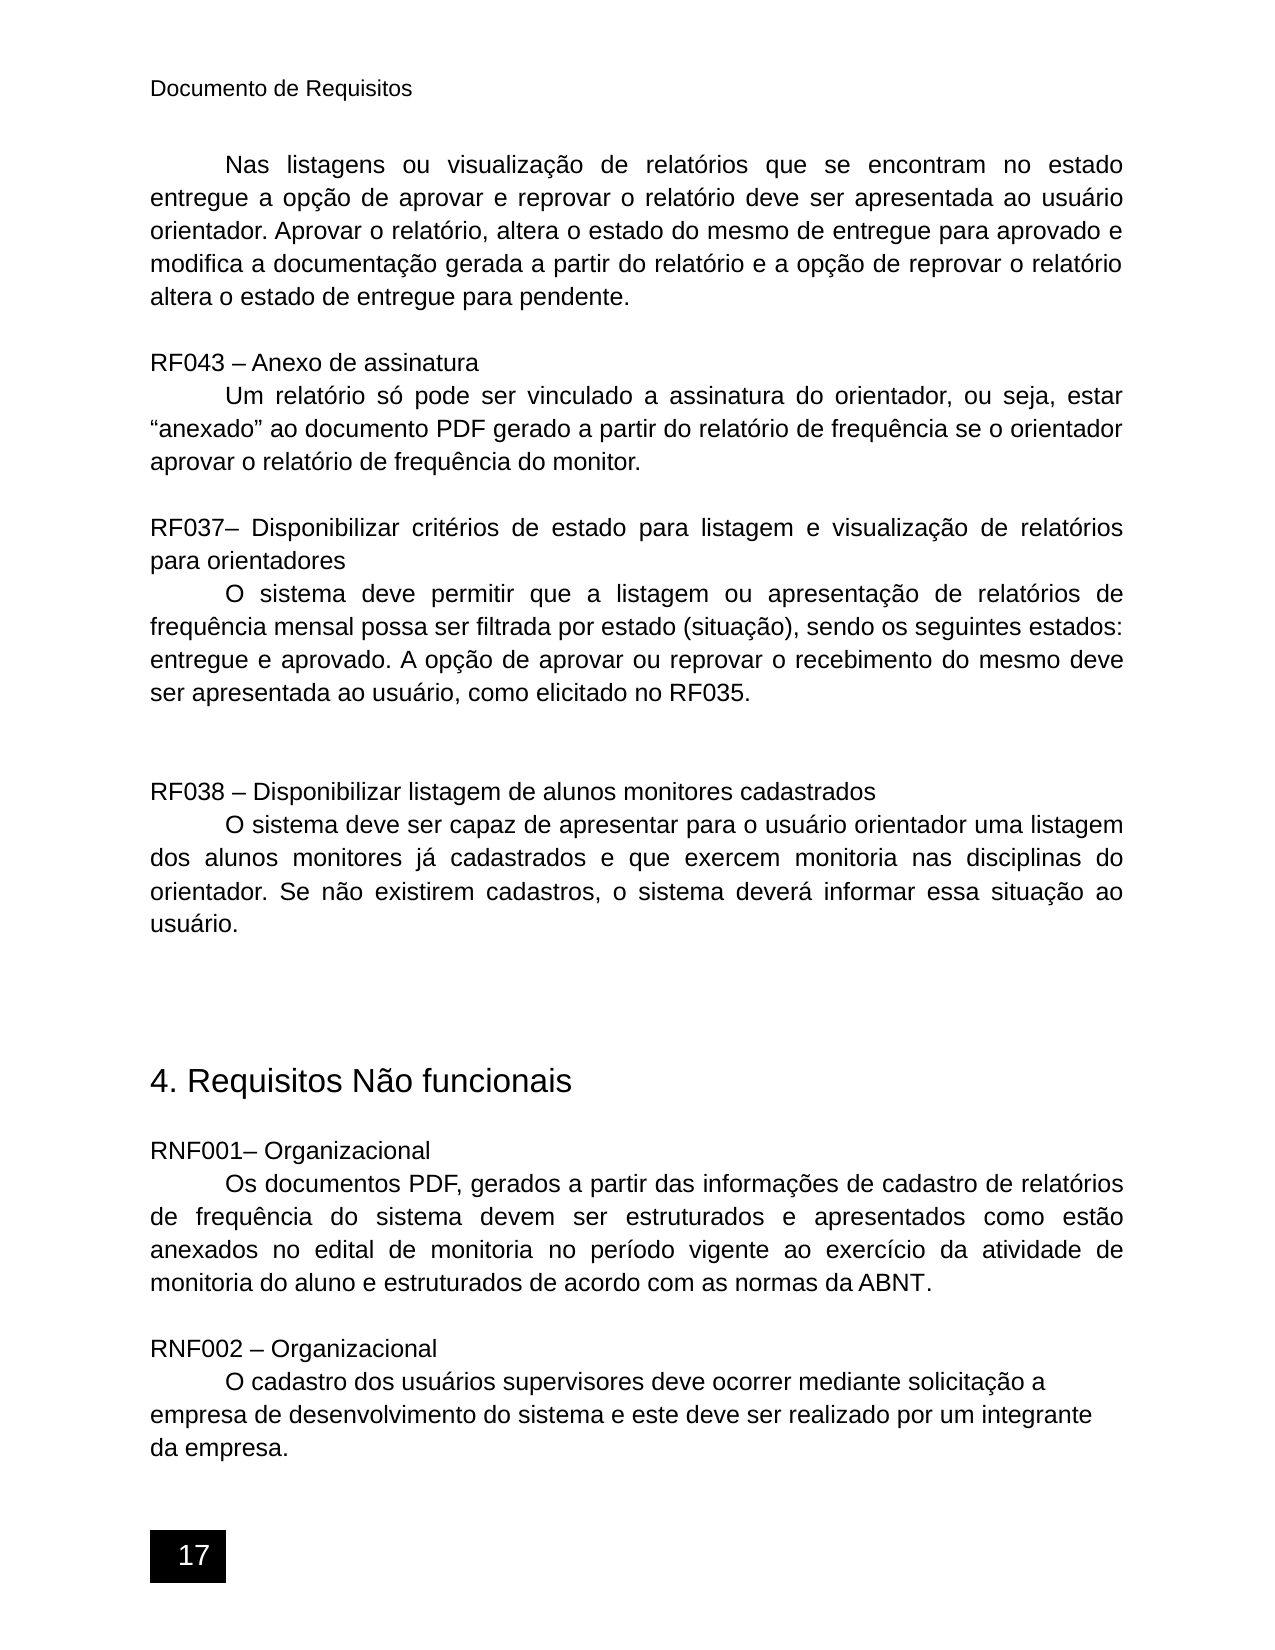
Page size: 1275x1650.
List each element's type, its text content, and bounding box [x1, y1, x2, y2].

text O sistema deve permitir que a listagem ou apresentação de relatórios de frequência mensal possa ser filtrada por estado (situação), sendo os seguintes estados: entregue e aprovado. A opção de aprovar ou reprovar o recebimento do mesmo deve ser apresentada ao usuário, como elicitado no RF035. [150, 579, 1125, 707]
text RNF002 – Organizacional [150, 1334, 1125, 1363]
text O cadastro dos usuários supervisores deve ocorrer mediante solicitação a empresa de desenvolvimento do sistema e este deve ser realizado por um integrante da empresa. [150, 1367, 1125, 1462]
text Nas listagens ou visualização de relatórios que se encontram no estado entregue a opção de aprovar e reprovar o relatório deve ser apresentada ao usuário orientador. Aprovar o relatório, altera o estado do mesmo de entregue para aprovado e modifica a documentação gerada a partir do relatório e a opção de reprovar o relatório altera o estado de entregue para pendente. [150, 150, 1125, 311]
text RF043 – Anexo de assinatura [150, 348, 1125, 377]
subtitle 4. Requisitos Não funcionais [150, 1061, 1125, 1100]
text Um relatório só pode ser vinculado a assinatura do orientador, ou seja, estar “anexado” ao documento PDF gerado a partir do relatório de frequência se o orientador aprovar o relatório de frequência do monitor. [150, 381, 1125, 476]
text RNF001– Organizacional [150, 1136, 1125, 1164]
text RF037– Disponibilizar critérios de estado para listagem e visualização de relatórios para orientadores [150, 513, 1125, 575]
text Os documentos PDF, gerados a partir das informações de cadastro de relatórios de frequência do sistema devem ser estruturados e apresentados como estão anexados no edital de monitoria no período vigente ao exercício da atividade de monitoria do aluno e estruturados de acordo com as normas da ABNT. [150, 1169, 1125, 1297]
text O sistema deve ser capaz de apresentar para o usuário orientador uma listagem dos alunos monitores já cadastrados e que exercem monitoria nas disciplinas do orientador. Se não existirem cadastros, o sistema deverá informar essa situação ao usuário. [150, 810, 1125, 938]
text RF038 – Disponibilizar listagem de alunos monitores cadastrados [150, 777, 1125, 806]
